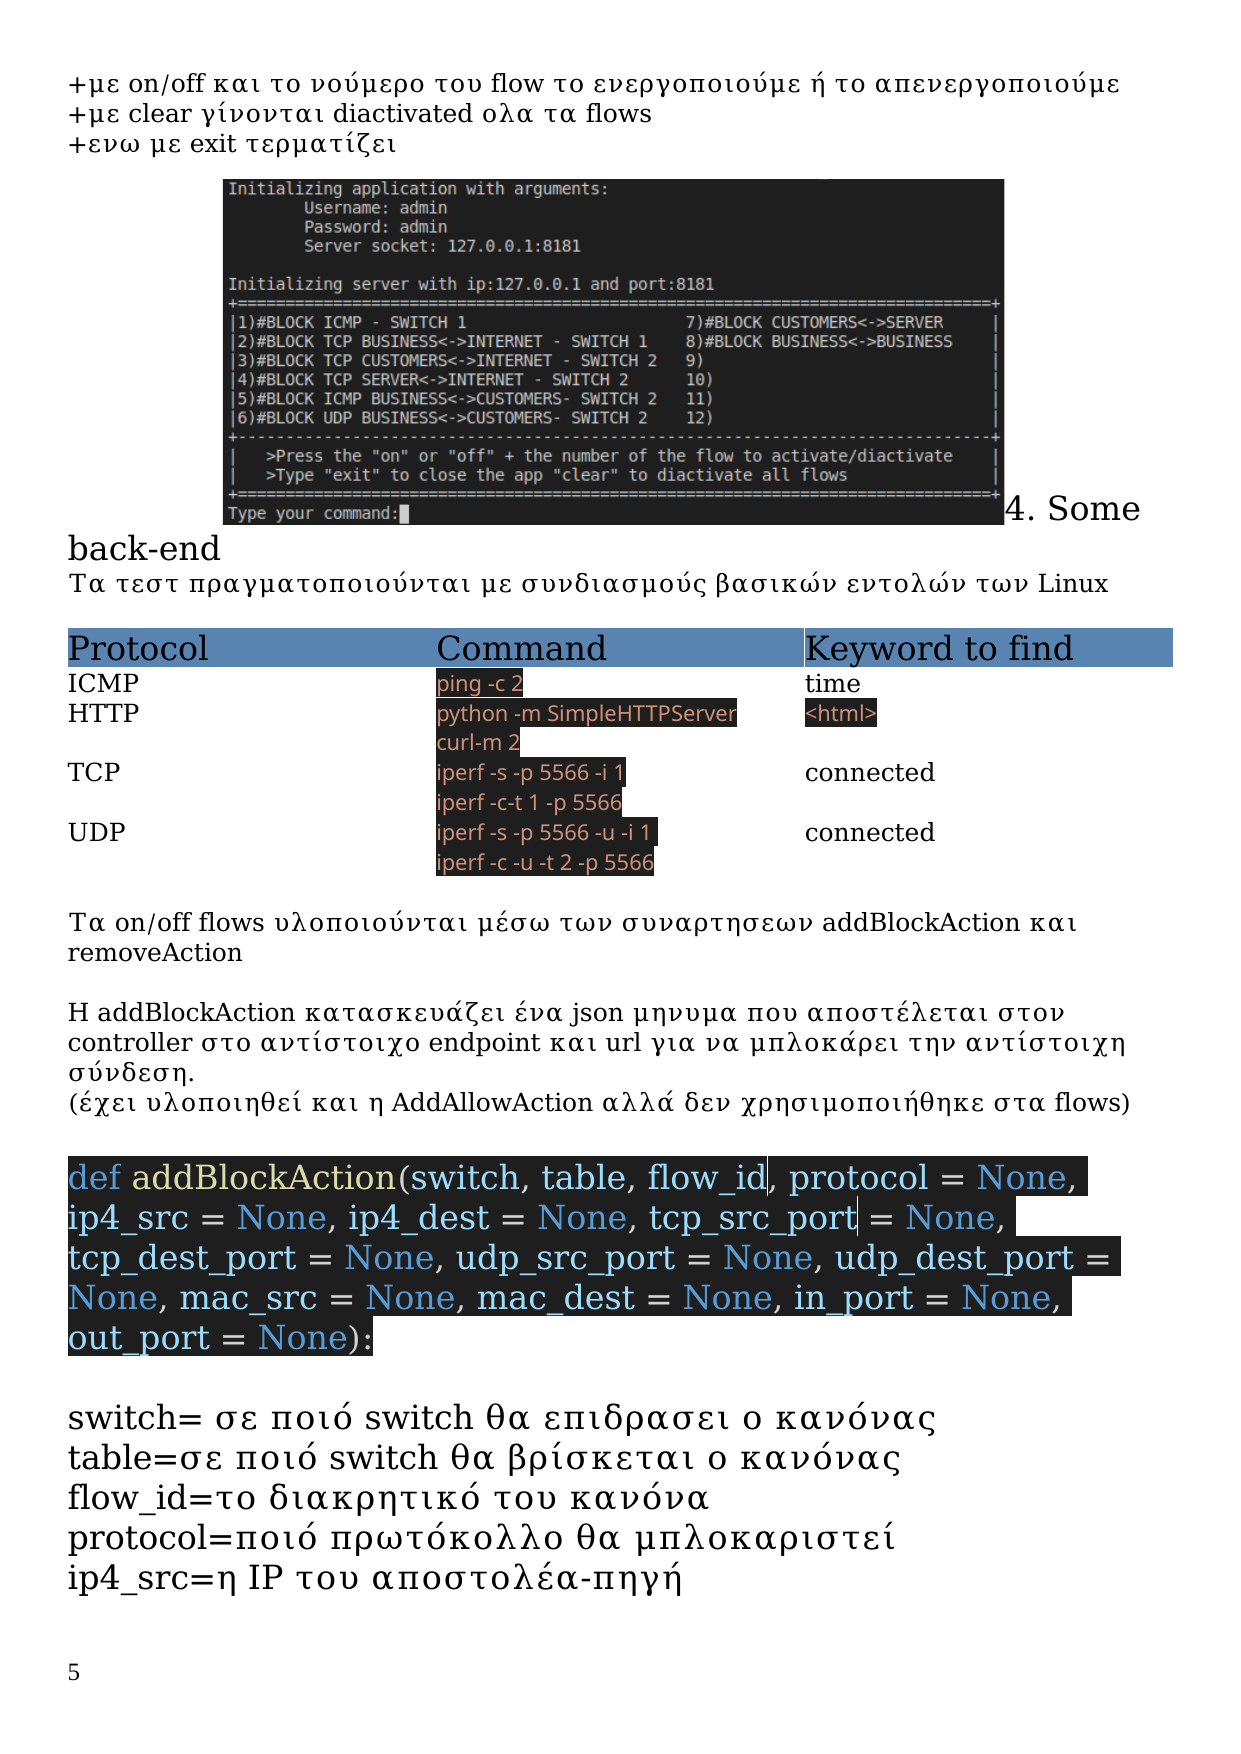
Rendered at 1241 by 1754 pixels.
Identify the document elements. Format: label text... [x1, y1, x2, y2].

text table=σε ποιό switch θα βρίσκεται ο κανόνας [67, 1436, 1173, 1476]
text flow_id=το διακρητικό του κανόνα [67, 1476, 1173, 1516]
table_cell ping -c 2 [436, 668, 804, 697]
table_cell UDP [68, 817, 436, 876]
table_cell TCP [68, 757, 436, 817]
text 4. Some back-end [67, 487, 1173, 567]
text Τα τεστ πραγματοποιούνται με συνδιασμούς βασικών εντολών των Linux [67, 567, 1173, 597]
table_cell iperf -s -p 5566 -i 1 iperf -c-t 1 -p 5566 [436, 757, 804, 817]
text H addBlockAction κατασκευάζει ένα json μηνυμα που αποστέλεται στον controller στο αντίστοιχο endpoint και url για να μπλοκάρει την αντίστοιχη σύνδεση. [67, 996, 1173, 1086]
table_cell HTTP [68, 698, 436, 757]
table_cell python -m SimpleHTTPServer curl-m 2 [436, 698, 804, 757]
text switch= σε ποιό switch θα επιδρασει ο κανόνας [67, 1396, 1173, 1436]
text +με on/off και το νούμερο του flow το ενεργοποιούμε ή το απενεργοποιούμε [67, 67, 1173, 97]
text +ενω με exit τερματίζει [67, 127, 1173, 157]
table_cell ICMP [68, 668, 436, 697]
table_cell <html> [805, 698, 1173, 757]
table_cell connected [805, 757, 1173, 817]
table_header Keyword to find [805, 628, 1173, 667]
text (έχει υλοποιηθεί και η AddAllowAction αλλά δεν χρησιμοποιήθηκε στα flows) [67, 1086, 1173, 1116]
table_cell connected [805, 817, 1173, 876]
text def addBlockAction(switch, table, flow_id, protocol = None, ip4_src = None, ip4_dest = None, tcp_src_port = None, tcp_dest_port = None, udp_src_port = None, udp_dest_port = None, mac_src = None, mac_dest = None, in_port = None, out_port = None): [67, 1156, 1173, 1356]
text +με clear γίνονται diactivated ολα τα flows [67, 97, 1173, 127]
table_cell iperf -s -p 5566 -u -i 1 iperf -c -u -t 2 -p 5566 [436, 817, 804, 876]
text protocol=ποιό πρωτόκολλο θα μπλοκαριστεί [67, 1516, 1173, 1556]
text Τα on/off flows υλοποιούνται μέσω των συναρτησεων addBlockAction και removeAction [67, 906, 1173, 966]
table_header Protocol [68, 628, 436, 667]
picture [222, 179, 1005, 525]
table_cell time [805, 668, 1173, 697]
text ip4_src=η IP του αποστολέα-πηγή [67, 1556, 1173, 1596]
table_header Command [436, 628, 804, 667]
